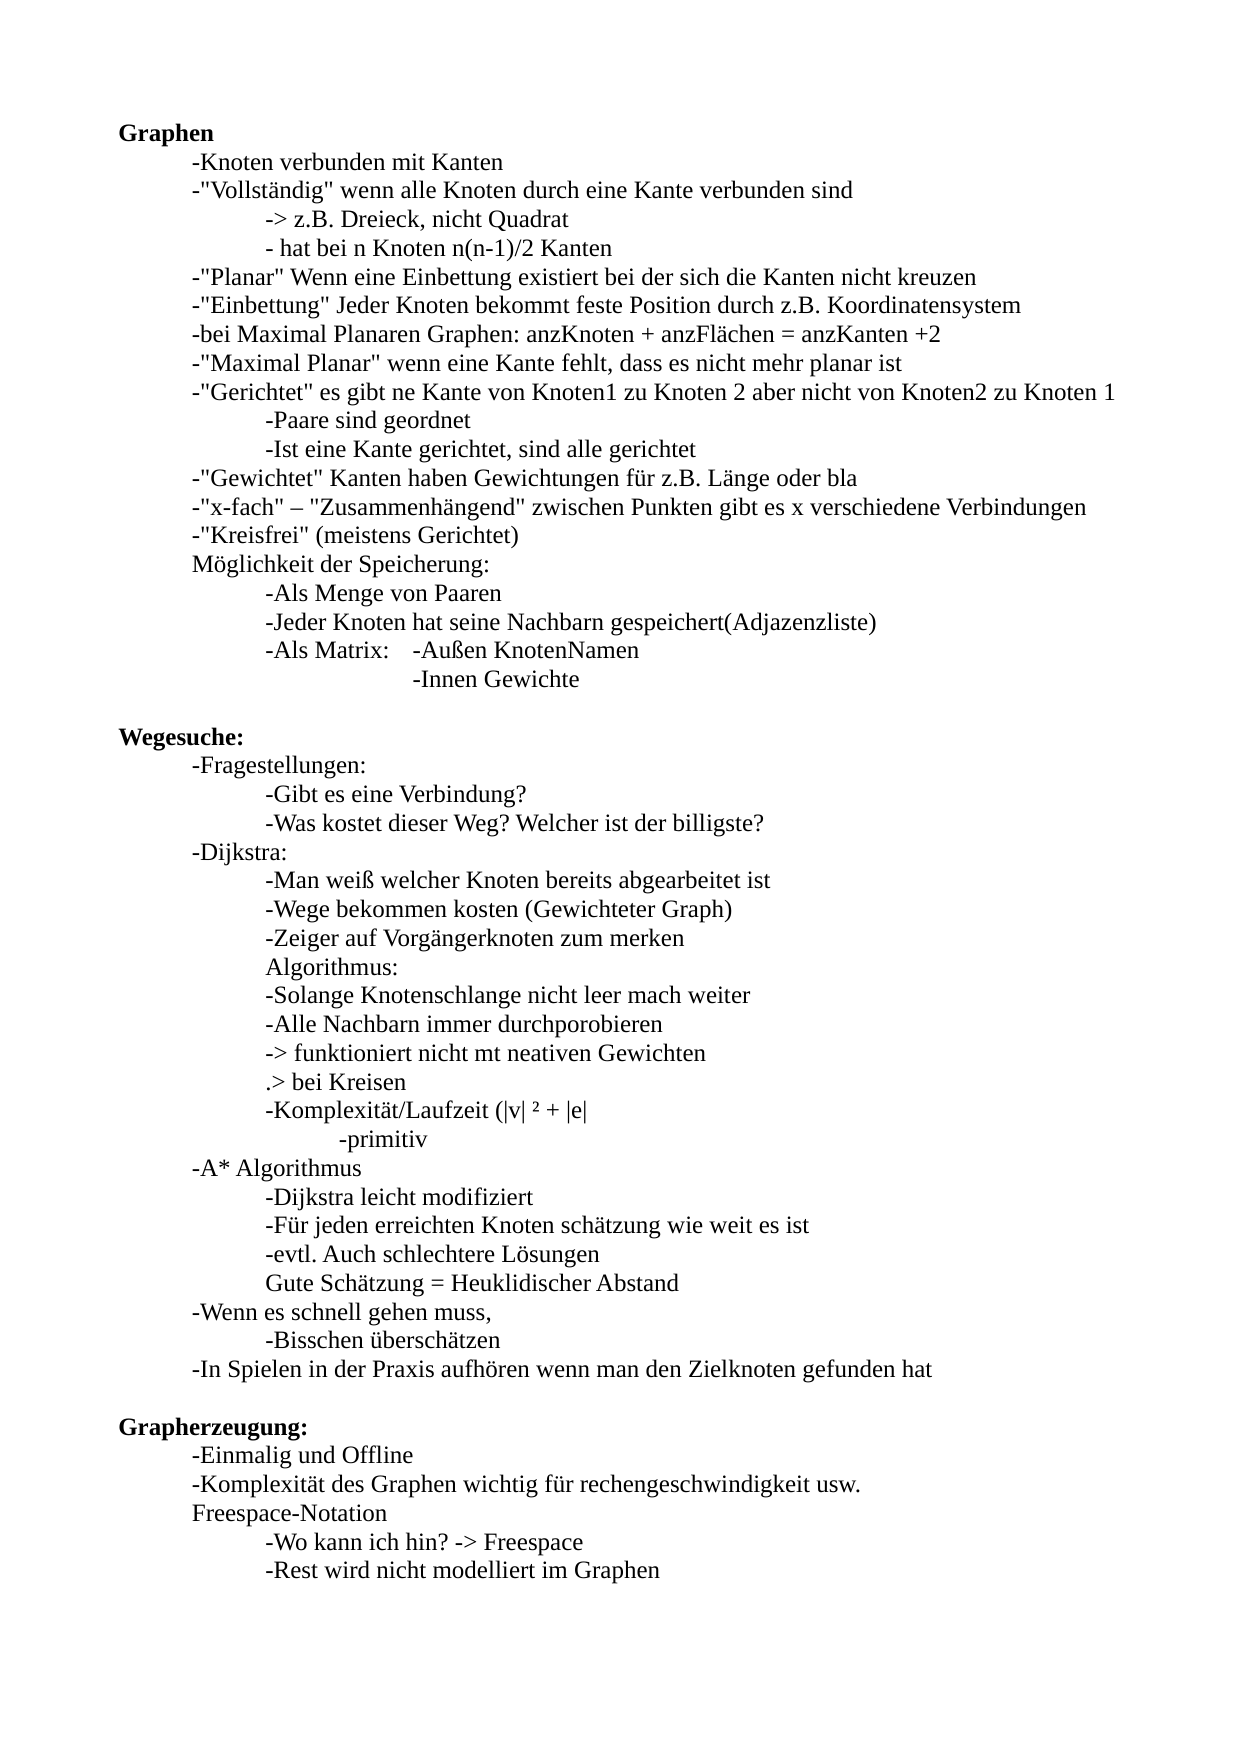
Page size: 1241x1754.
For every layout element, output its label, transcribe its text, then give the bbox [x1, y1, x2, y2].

text -> funktioniert nicht mt neativen Gewichten [118, 1038, 1122, 1067]
text .> bei Kreisen [118, 1067, 1122, 1096]
text -Zeiger auf Vorgängerknoten zum merken [118, 923, 1122, 952]
text -> z.B. Dreieck, nicht Quadrat [118, 204, 1122, 233]
text -Dijkstra: [118, 837, 1122, 866]
text Graphen [118, 118, 1122, 147]
text -"Gewichtet" Kanten haben Gewichtungen für z.B. Länge oder bla [118, 463, 1122, 492]
text -Bisschen überschätzen [118, 1326, 1122, 1354]
text -Komplexität des Graphen wichtig für rechengeschwindigkeit usw. [118, 1469, 1122, 1498]
text -Wo kann ich hin? -> Freespace [118, 1527, 1122, 1556]
text -Solange Knotenschlange nicht leer mach weiter [118, 981, 1122, 1009]
text -primitiv [118, 1124, 1122, 1153]
text Freespace-Notation [118, 1498, 1122, 1527]
text -"Gerichtet" es gibt ne Kante von Knoten1 zu Knoten 2 aber nicht von Knoten2 zu Knoten 1 [118, 377, 1122, 406]
text -Jeder Knoten hat seine Nachbarn gespeichert(Adjazenzliste) [118, 607, 1122, 636]
text Wegesuche: [118, 722, 1122, 751]
text -"Vollständig" wenn alle Knoten durch eine Kante verbunden sind [118, 176, 1122, 204]
text -bei Maximal Planaren Graphen: anzKnoten + anzFlächen = anzKanten +2 [118, 319, 1122, 348]
text -In Spielen in der Praxis aufhören wenn man den Zielknoten gefunden hat [118, 1354, 1122, 1383]
text -evtl. Auch schlechtere Lösungen [118, 1239, 1122, 1268]
text -Für jeden erreichten Knoten schätzung wie weit es ist [118, 1211, 1122, 1239]
text -Wenn es schnell gehen muss, [118, 1297, 1122, 1326]
text -Als Menge von Paaren [118, 578, 1122, 607]
text -Einmalig und Offline [118, 1441, 1122, 1469]
text -"Kreisfrei" (meistens Gerichtet) [118, 521, 1122, 549]
text - hat bei n Knoten n(n-1)/2 Kanten [118, 233, 1122, 262]
text -Dijkstra leicht modifiziert [118, 1182, 1122, 1211]
text -Man weiß welcher Knoten bereits abgearbeitet ist [118, 866, 1122, 894]
text -Wege bekommen kosten (Gewichteter Graph) [118, 894, 1122, 923]
text -Gibt es eine Verbindung? [118, 779, 1122, 808]
text -Paare sind geordnet [118, 406, 1122, 434]
text -"Maximal Planar" wenn eine Kante fehlt, dass es nicht mehr planar ist [118, 348, 1122, 377]
text Algorithmus: [118, 952, 1122, 981]
text -Rest wird nicht modelliert im Graphen [118, 1556, 1122, 1584]
text -Alle Nachbarn immer durchporobieren [118, 1009, 1122, 1038]
text -Fragestellungen: [118, 751, 1122, 779]
text -"x-fach" – "Zusammenhängend" zwischen Punkten gibt es x verschiedene Verbindungen [118, 492, 1122, 521]
text -"Einbettung" Jeder Knoten bekommt feste Position durch z.B. Koordinatensystem [118, 291, 1122, 319]
text -A* Algorithmus [118, 1153, 1122, 1182]
text Möglichkeit der Speicherung: [118, 549, 1122, 578]
text -Komplexität/Laufzeit (|v| ² + |e| [118, 1096, 1122, 1124]
text Gute Schätzung = Heuklidischer Abstand [118, 1268, 1122, 1297]
text -Als Matrix: -Außen KnotenNamen [118, 636, 1122, 664]
text -Was kostet dieser Weg? Welcher ist der billigste? [118, 808, 1122, 837]
text -Innen Gewichte [118, 664, 1122, 693]
text Grapherzeugung: [118, 1412, 1122, 1441]
text -Ist eine Kante gerichtet, sind alle gerichtet [118, 434, 1122, 463]
text -"Planar" Wenn eine Einbettung existiert bei der sich die Kanten nicht kreuzen [118, 262, 1122, 291]
text -Knoten verbunden mit Kanten [118, 147, 1122, 176]
